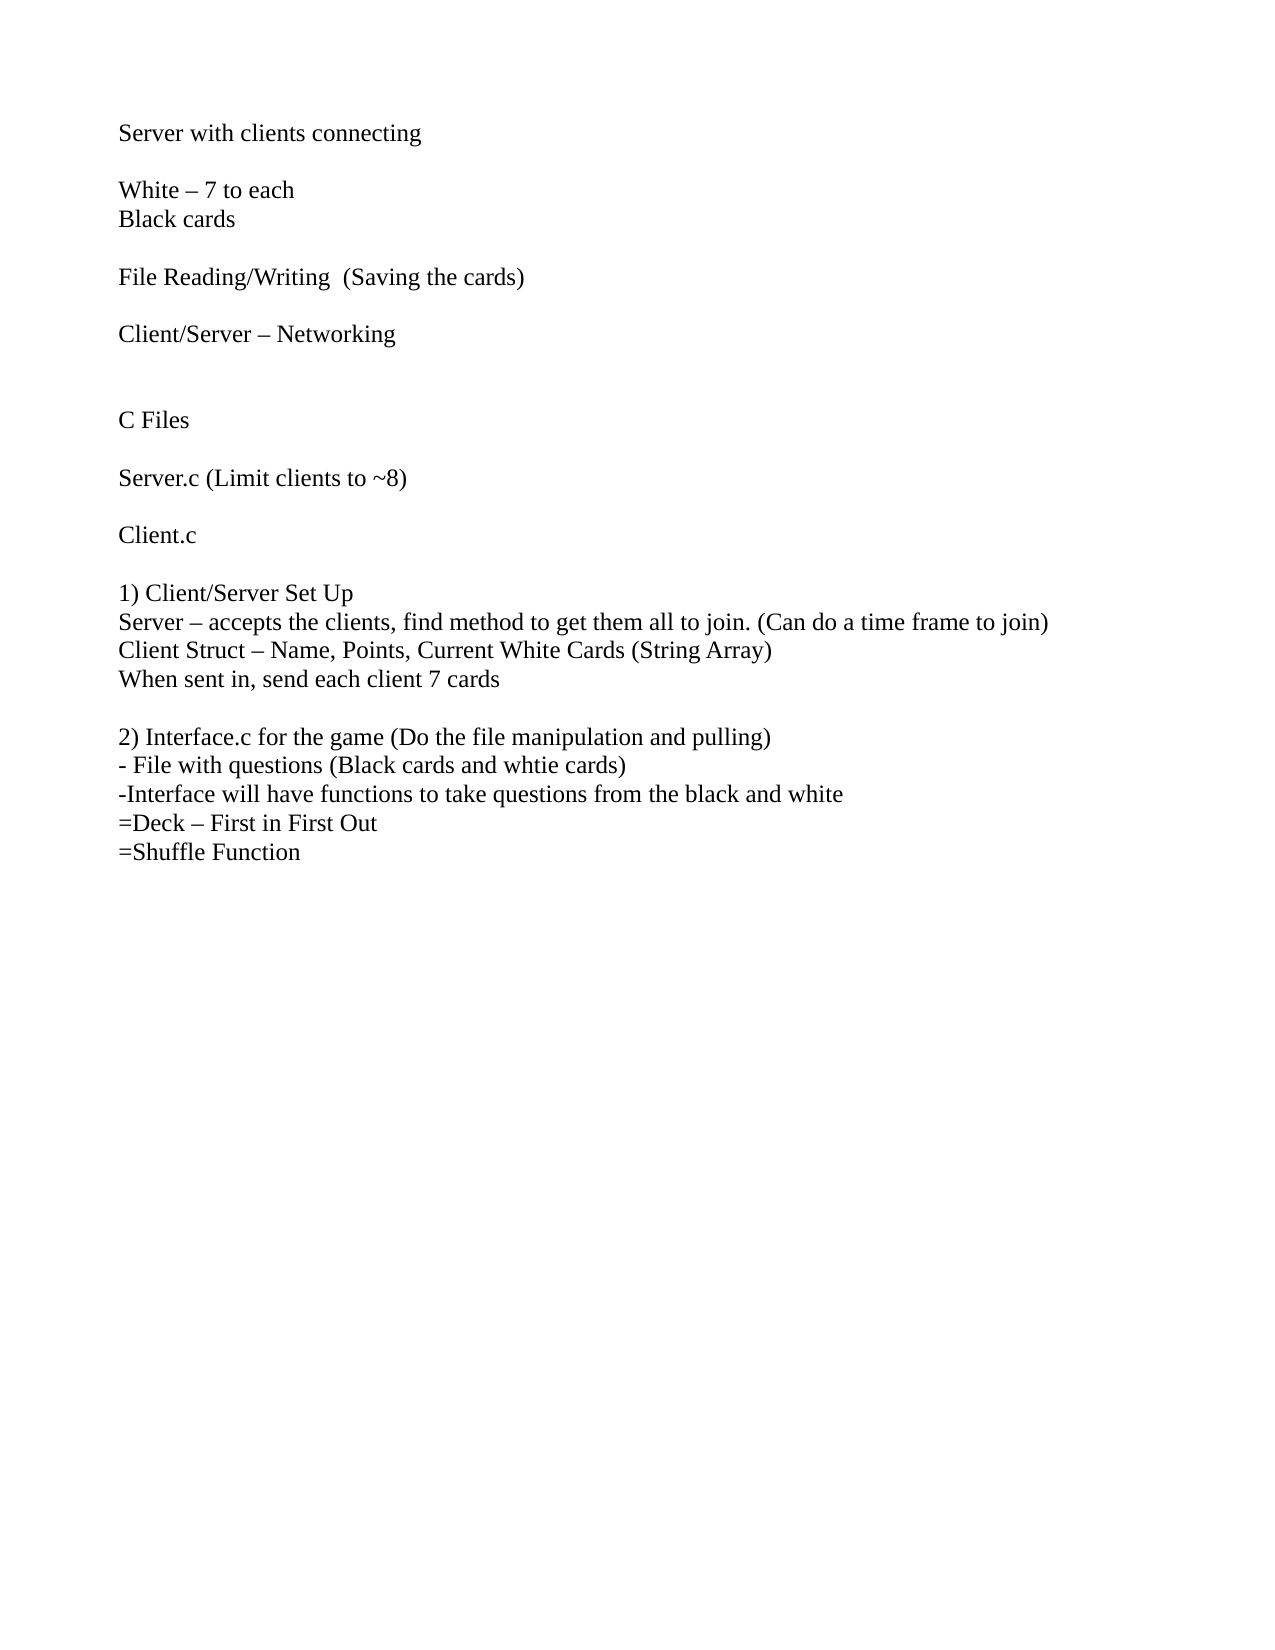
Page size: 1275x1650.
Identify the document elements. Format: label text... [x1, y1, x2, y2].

text C Files [118, 406, 1157, 434]
text Black cards [118, 204, 1157, 233]
text White – 7 to each [118, 176, 1157, 204]
text =Shuffle Function [118, 837, 1157, 866]
text Server with clients connecting [118, 118, 1157, 147]
text When sent in, send each client 7 cards [118, 664, 1157, 693]
text Client Struct – Name, Points, Current White Cards (String Array) [118, 636, 1157, 664]
text Server – accepts the clients, find method to get them all to join. (Can do a time frame to join) [118, 607, 1157, 636]
text Client.c [118, 521, 1157, 549]
text Client/Server – Networking [118, 319, 1157, 348]
text Server.c (Limit clients to ~8) [118, 463, 1157, 492]
text =Deck – First in First Out [118, 808, 1157, 837]
text File Reading/Writing (Saving the cards) [118, 262, 1157, 291]
text - File with questions (Black cards and whtie cards) [118, 751, 1157, 779]
text 1) Client/Server Set Up [118, 578, 1157, 607]
text 2) Interface.c for the game (Do the file manipulation and pulling) [118, 722, 1157, 751]
text -Interface will have functions to take questions from the black and white [118, 779, 1157, 808]
